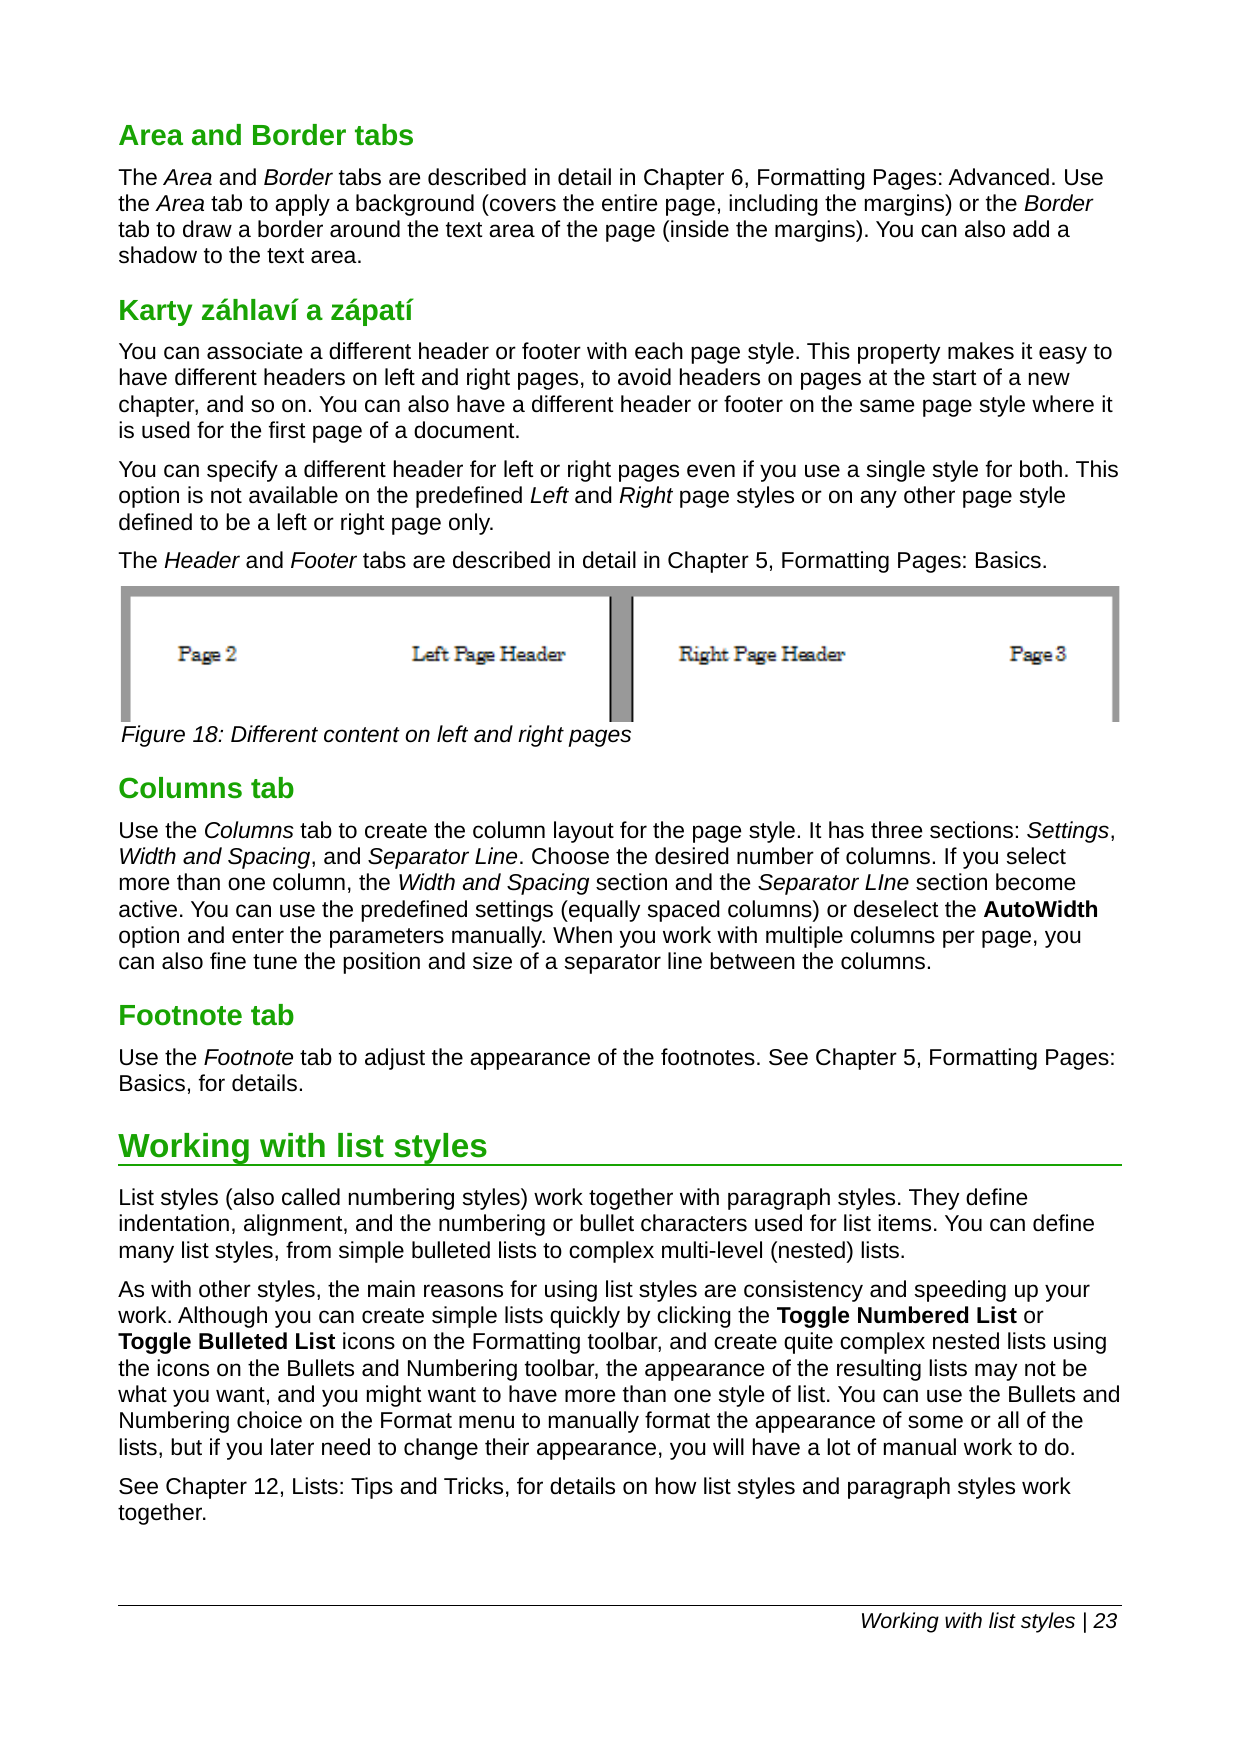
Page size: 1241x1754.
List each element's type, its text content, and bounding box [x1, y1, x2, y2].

text The Area and Border tabs are described in detail in Chapter 6, Formatting Pages: Advanced. Use the Area tab to apply a background (covers the entire page, including the margins) or the Border tab to draw a border around the text area of the page (inside the margins). You can also add a shadow to the text area. [118, 163, 1122, 269]
subtitle Footnote tab [118, 998, 1122, 1032]
text You can specify a different header for left or right pages even if you use a single style for both. This option is not available on the predefined Left and Right page styles or on any other page style defined to be a left or right page only. [118, 456, 1122, 535]
text The Header and Footer tabs are described in detail in Chapter 5, Formatting Pages: Basics. [118, 547, 1122, 574]
text List styles (also called numbering styles) work together with paragraph styles. They define indentation, alignment, and the numbering or bullet characters used for list items. You can define many list styles, from simple bulleted lists to complex multi-level (nested) lists. [118, 1184, 1122, 1263]
subtitle Working with list styles [118, 1126, 1122, 1164]
text As with other styles, the main reasons for using list styles are consistency and speeding up your work. Although you can create simple lists quickly by clicking the Toggle Numbered List or Toggle Bulleted List icons on the Formatting toolbar, and create quite complex nested lists using the icons on the Bullets and Numbering toolbar, the appearance of the resulting lists may not be what you want, and you might want to have more than one style of list. You can use the Bullets and Numbering choice on the Format menu to manually format the appearance of some or all of the lists, but if you later need to change their appearance, you will have a lot of manual work to do. [118, 1276, 1122, 1460]
subtitle Area and Border tabs [118, 118, 1122, 152]
text Use the Columns tab to create the column layout for the page style. It has three sections: Settings, Width and Spacing, and Separator Line. Choose the desired number of columns. If you select more than one column, the Width and Spacing section and the Separator LIne section become active. You can use the predefined settings (equally spaced columns) or deselect the AutoWidth option and enter the parameters manually. When you work with multiple columns per page, you can also fine tune the position and size of a separator line between the columns. [118, 817, 1122, 975]
text Figure 18: Different content on left and right pages [121, 722, 1119, 747]
subtitle Columns tab [118, 771, 1122, 805]
text You can associate a different header or footer with each page style. This property makes it easy to have different headers on left and right pages, to avoid headers on pages at the start of a new chapter, and so on. You can also have a different header or footer on the same page style where it is used for the first page of a document. [118, 338, 1122, 443]
picture [120, 586, 1120, 722]
text See Chapter 12, Lists: Tips and Tricks, for details on how list styles and paragraph styles work together. [118, 1473, 1122, 1525]
subtitle Karty záhlaví a zápatí [118, 292, 1122, 326]
text Use the Footnote tab to adjust the appearance of the footnotes. See Chapter 5, Formatting Pages: Basics, for details. [118, 1044, 1122, 1096]
